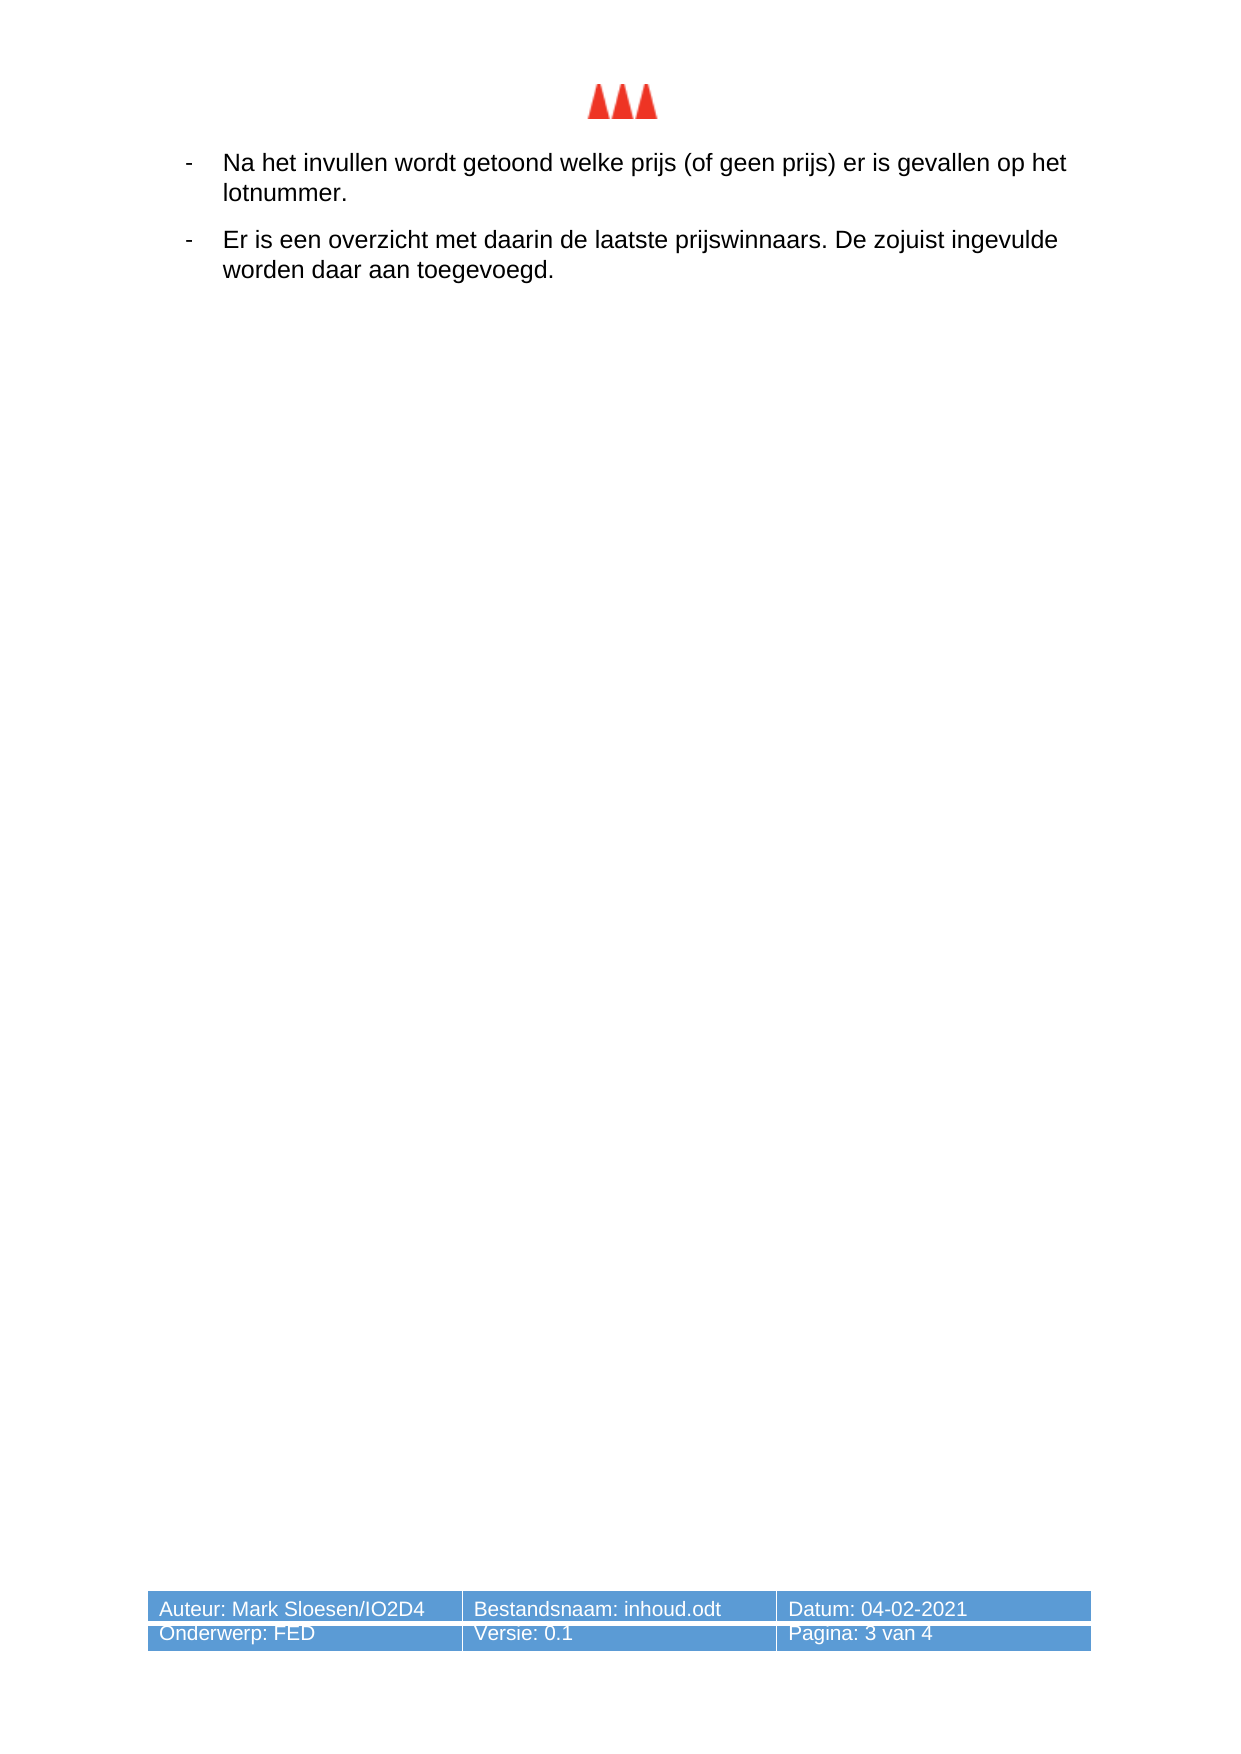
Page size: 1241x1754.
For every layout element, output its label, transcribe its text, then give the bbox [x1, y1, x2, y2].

list Er is een overzicht met daarin de laatste prijswinnaars. De zojuist ingevulde worden daar aan toegevoegd. [185, 224, 1093, 283]
list Na het invullen wordt getoond welke prijs (of geen prijs) er is gevallen op het lotnummer. [185, 148, 1093, 207]
